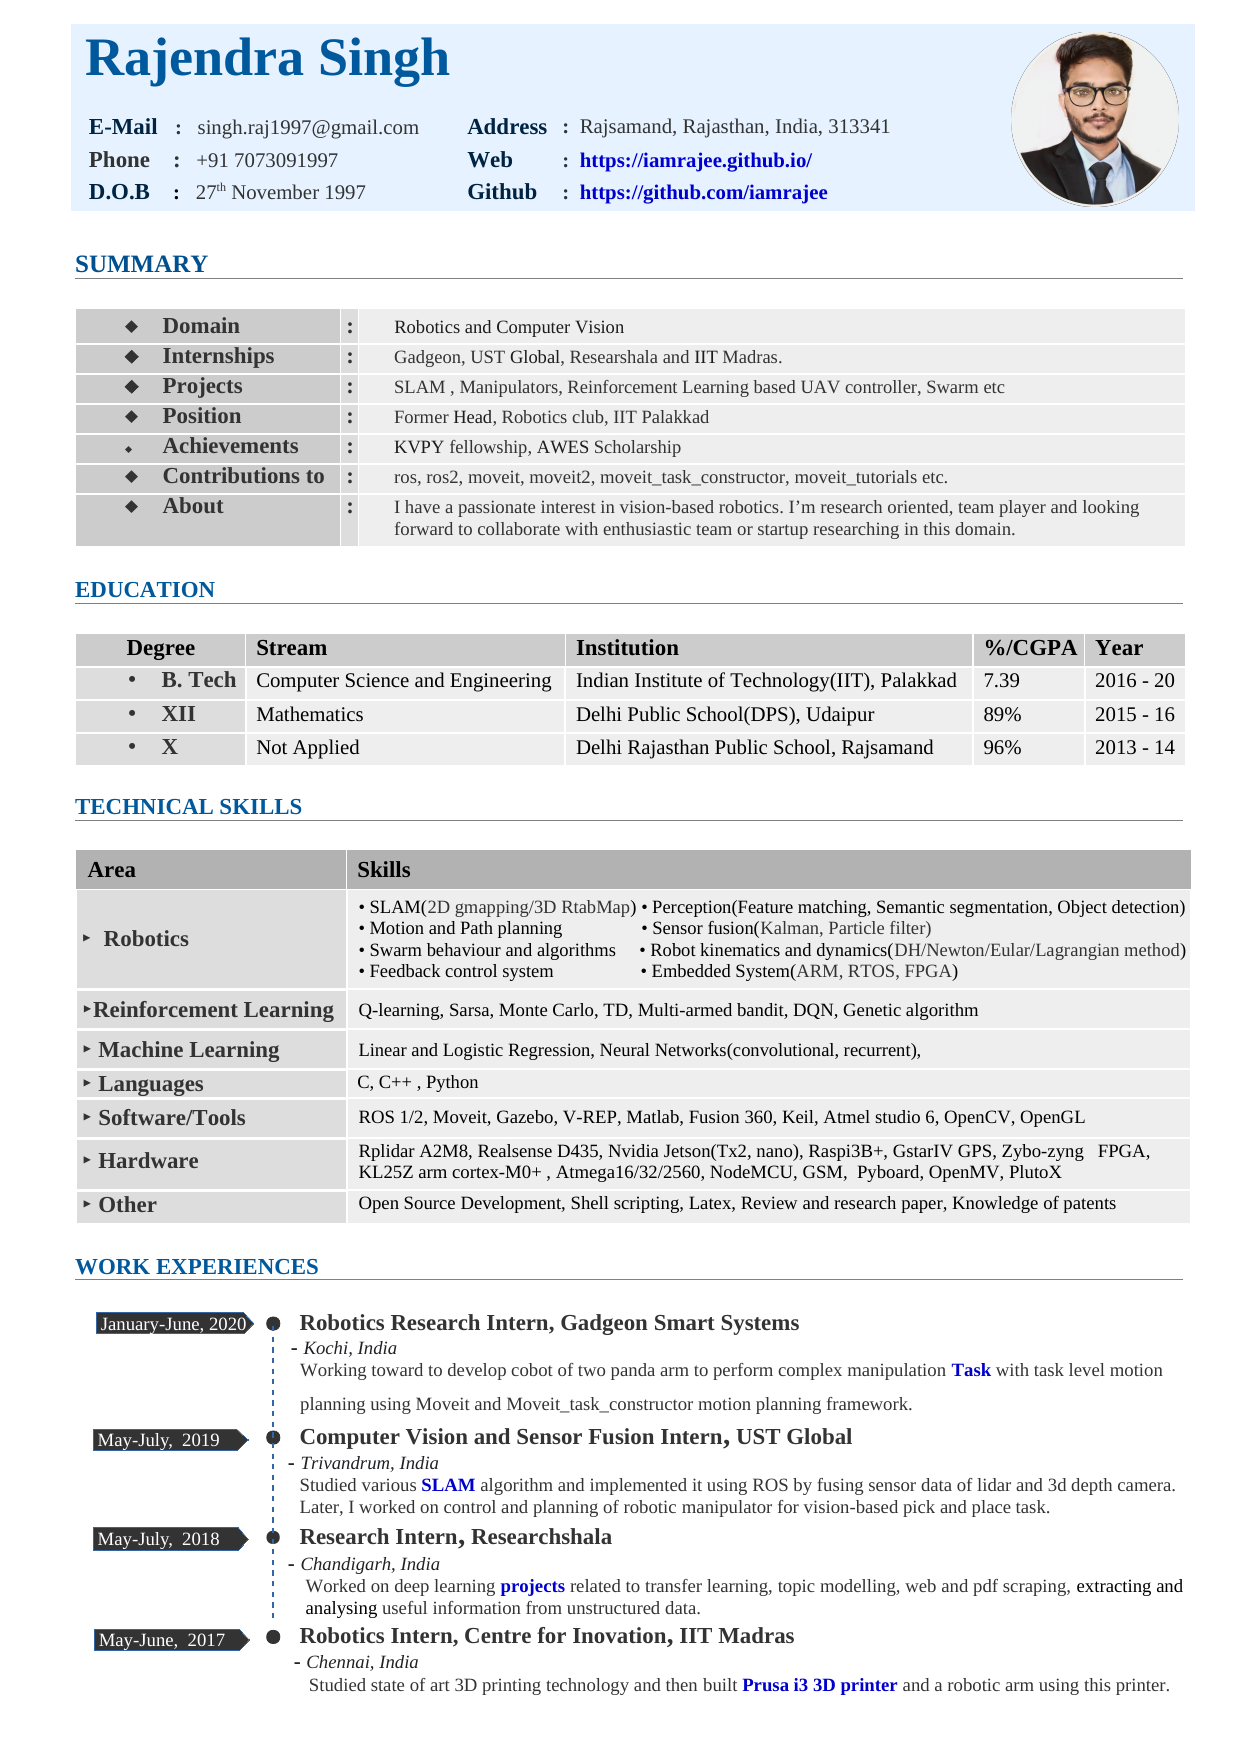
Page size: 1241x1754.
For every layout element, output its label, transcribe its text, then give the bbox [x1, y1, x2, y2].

text TECHNICAL SKILLS [75, 793, 1183, 820]
table_cell About [76, 495, 340, 546]
table_cell ‣ Hardware [77, 1140, 346, 1189]
table_cell : [341, 375, 358, 403]
list - Chandigarh, India [252, 1551, 1183, 1575]
list Robotics Intern, Centre for Inovation, IIT Madras [264, 1618, 1183, 1649]
table_header Rajendra Singh [72, 24, 1194, 113]
table_cell Rplidar A2M8, Realsense D435, Nvidia Jetson(Tx2, nano), Raspi3B+, GstarIV GPS, Zybo-zyng FPGA, KL25Z arm cortex-M0+ , Atmega16/32/2560, NodeMCU, GSM, Pyboard, OpenMV, PlutoX [348, 1139, 1190, 1189]
table_cell : https://github.com/iamrajee [562, 178, 1194, 210]
table_cell ‣ Languages [77, 1071, 346, 1097]
table_cell Gadgeon, UST Global, Researshala and IIT Madras. [359, 345, 1185, 373]
table_cell B. Tech [76, 668, 245, 699]
table_cell Delhi Public School(DPS), Udaipur [566, 701, 972, 732]
table_cell Linear and Logistic Regression, Neural Networks(convolutional, recurrent), [348, 1030, 1190, 1068]
table_cell Delhi Rajasthan Public School, Rajsamand [566, 734, 972, 765]
table_cell I have a passionate interest in vision-based robotics. I’m research oriented, team player and looking forward to collaborate with enthusiastic team or startup researching in this domain. [359, 495, 1185, 546]
table_cell 7.39 [974, 668, 1084, 699]
table_cell KVPY fellowship, AWES Scholarship [359, 435, 1185, 463]
list Worked on deep learning projects related to transfer learning, topic modelling, web and pdf scraping, extracting and analysing useful information from unstructured data. [270, 1575, 1183, 1618]
table_header Domain [76, 309, 340, 343]
list - Chennai, India [258, 1649, 1183, 1673]
table_cell E-Mail : singh.raj1997@gmail.com [72, 113, 467, 146]
list Research Intern, Researchshala [264, 1517, 1183, 1551]
table_header Stream [246, 634, 565, 666]
table_header Area [76, 850, 346, 889]
list - Kochi, India [253, 1335, 1183, 1359]
table_cell XII [76, 701, 245, 732]
table_cell ‣ Software/Tools [77, 1100, 346, 1137]
table_cell D.O.B : 27th November 1997 [72, 178, 467, 210]
table_cell 89% [974, 701, 1084, 732]
table_cell : [341, 345, 358, 373]
table_cell 2013 - 14 [1086, 734, 1185, 765]
table_cell Indian Institute of Technology(IIT), Palakkad [566, 668, 972, 699]
table_cell Web [467, 146, 562, 178]
table_cell SLAM , Manipulators, Reinforcement Learning based UAV controller, Swarm etc [359, 375, 1185, 403]
table_cell Position [76, 405, 340, 433]
table_cell : [341, 465, 358, 493]
table_cell X [76, 734, 245, 765]
table_cell Contributions to [76, 465, 340, 493]
table_header Robotics and Computer Vision [359, 309, 1185, 343]
table_cell ‣ Robotics [77, 890, 346, 988]
table_cell Address [467, 113, 562, 146]
list Working toward to develop cobot of two panda arm to perform complex manipulation Task with task level motion planning using Moveit and Moveit_task_constructor motion planning framework. [262, 1359, 1183, 1417]
table_cell : [341, 405, 358, 433]
list Studied state of art 3D printing technology and then built Prusa i3 3D printer and a robotic arm using this printer. [264, 1673, 1183, 1695]
table_cell 96% [974, 734, 1084, 765]
table_cell ‣ Machine Learning [77, 1031, 346, 1068]
table_cell • SLAM(2D gmapping/3D RtabMap) • Perception(Feature matching, Semantic segmentation, Object detection) • Motion and Path planning • Sensor fusion(Kalman, Particle filter) • Swarm behaviour and algorithms • Robot kinematics and dynamics(DH/Newton/Eular/Lagrangian method) • Feedback control system • Embedded System(ARM, RTOS, FPGA) [348, 890, 1190, 988]
table_cell : https://iamrajee.github.io/ [562, 146, 1011, 178]
text EDUCATION [75, 576, 1183, 603]
table_cell 2016 - 20 [1086, 668, 1185, 699]
table_cell ‣Reinforcement Learning [77, 991, 346, 1028]
table_cell ROS 1/2, Moveit, Gazebo, V-REP, Matlab, Fusion 360, Keil, Atmel studio 6, OpenCV, OpenGL [348, 1099, 1190, 1137]
table_cell Open Source Development, Shell scripting, Latex, Review and research paper, Knowledge of patents [348, 1191, 1190, 1223]
table_header %/CGPA [974, 634, 1084, 666]
list Robotics Research Intern, Gadgeon Smart Systems [264, 1309, 1183, 1335]
table_cell Mathematics [247, 701, 564, 732]
table_header : [341, 309, 358, 343]
list Studied various SLAM algorithm and implemented it using ROS by fusing sensor data of lidar and 3d depth camera. Later, I worked on control and planning of robotic manipulator for vision-based pick and place task. [264, 1474, 1183, 1517]
picture [1011, 32, 1179, 207]
table_cell ‣ Other [77, 1192, 346, 1223]
table_cell ros, ros2, moveit, moveit2, moveit_task_constructor, moveit_tutorials etc. [359, 465, 1185, 493]
list - Trivandrum, India [252, 1450, 1183, 1474]
table_header Degree [76, 634, 245, 666]
table_cell Internships [76, 345, 340, 373]
table_cell Projects [76, 375, 340, 403]
table_cell 2015 - 16 [1086, 701, 1185, 732]
table_cell C, C++ , Python [348, 1070, 1190, 1097]
table_cell Computer Science and Engineering [247, 668, 564, 699]
table_header Year [1085, 634, 1185, 666]
text SUMMARY [75, 249, 1183, 278]
table_cell Q-learning, Sarsa, Monte Carlo, TD, Multi-armed bandit, DQN, Genetic algorithm [348, 990, 1190, 1028]
list Computer Vision and Sensor Fusion Intern, UST Global [264, 1417, 1183, 1450]
table_cell : [341, 435, 358, 463]
table_cell Phone : +91 7073091997 [72, 146, 467, 178]
table_header Institution [566, 634, 972, 666]
text WORK EXPERIENCES [75, 1253, 1183, 1279]
table_cell Not Applied [247, 734, 564, 765]
table_cell Achievements [76, 435, 340, 463]
table_cell : [341, 495, 358, 546]
table_cell Github [467, 178, 562, 210]
table_cell Former Head, Robotics club, IIT Palakkad [359, 405, 1185, 433]
table_header Skills [347, 850, 1191, 889]
table_cell : Rajsamand, Rajasthan, India, 313341 [562, 113, 1011, 146]
